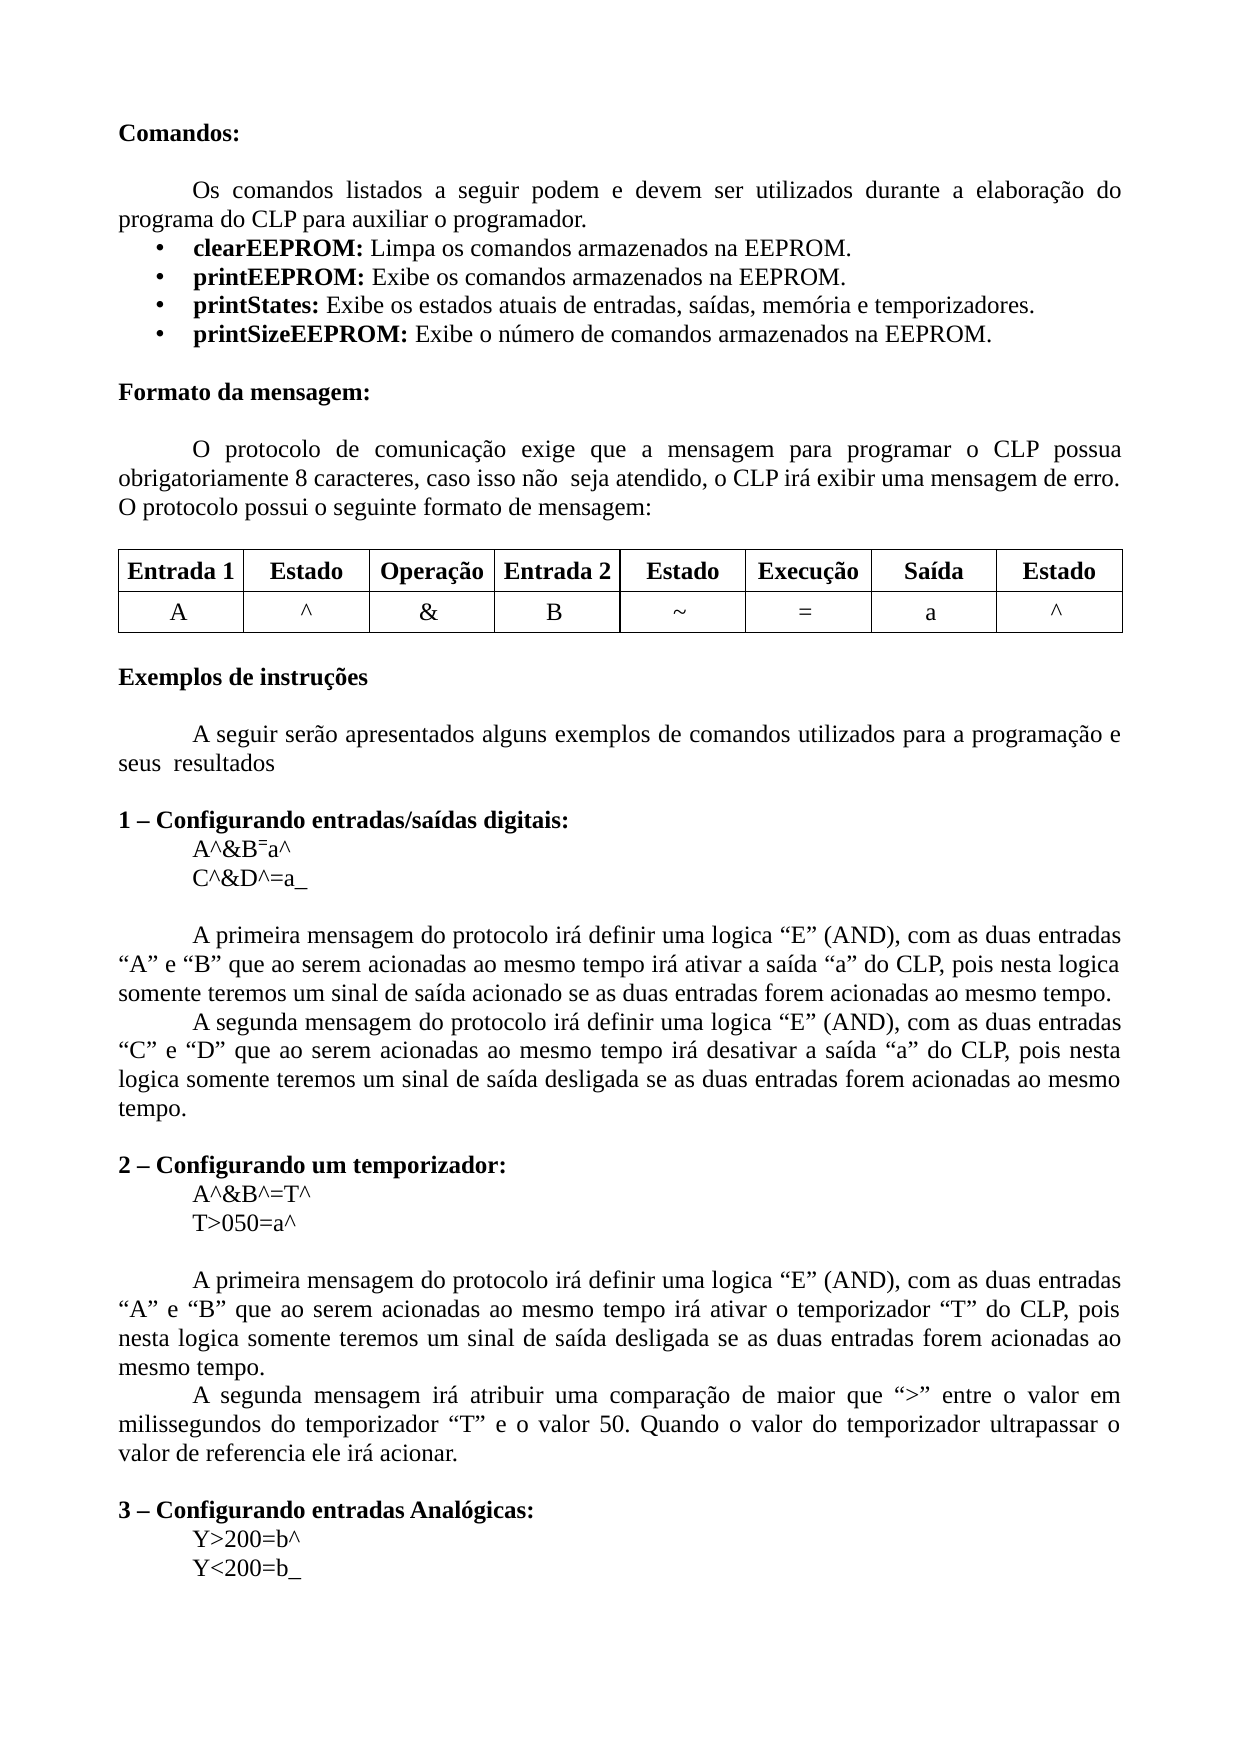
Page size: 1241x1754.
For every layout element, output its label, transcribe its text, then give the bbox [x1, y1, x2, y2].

table_header Execução [746, 550, 871, 591]
table_header Estado [997, 550, 1122, 591]
text 1 – Configurando entradas/saídas digitais: [118, 805, 1122, 834]
table_cell B [495, 592, 619, 632]
table_cell ~ [621, 592, 745, 632]
table_cell & [370, 592, 494, 632]
table_header Entrada 2 [495, 550, 619, 591]
table_cell = [746, 592, 871, 632]
list printEEPROM: Exibe os comandos armazenados na EEPROM. [156, 262, 1122, 291]
text T>050=a^ [118, 1208, 1122, 1237]
table_cell a [872, 592, 996, 632]
text Y<200=b_ [118, 1553, 1122, 1582]
table_header Saída [872, 550, 996, 591]
text A primeira mensagem do protocolo irá definir uma logica “E” (AND), com as duas entradas “A” e “B” que ao serem acionadas ao mesmo tempo irá ativar o temporizador “T” do CLP, pois nesta logica somente teremos um sinal de saída desligada se as duas entradas forem acionadas ao mesmo tempo. [118, 1265, 1122, 1380]
list clearEEPROM: Limpa os comandos armazenados na EEPROM. [156, 233, 1122, 262]
text O protocolo possui o seguinte formato de mensagem: [118, 492, 1122, 521]
text A primeira mensagem do protocolo irá definir uma logica “E” (AND), com as duas entradas “A” e “B” que ao serem acionadas ao mesmo tempo irá ativar a saída “a” do CLP, pois nesta logica somente teremos um sinal de saída acionado se as duas entradas forem acionadas ao mesmo tempo. [118, 920, 1122, 1007]
text 2 – Configurando um temporizador: [118, 1150, 1122, 1179]
text Y>200=b^ [118, 1524, 1122, 1553]
table_cell ^ [244, 592, 369, 632]
text Os comandos listados a seguir podem e devem ser utilizados durante a elaboração do programa do CLP para auxiliar o programador. [118, 176, 1122, 233]
list printStates: Exibe os estados atuais de entradas, saídas, memória e temporizadores. [156, 291, 1122, 319]
table_cell ^ [997, 592, 1122, 632]
list printSizeEEPROM: Exibe o número de comandos armazenados na EEPROM. [156, 319, 1122, 348]
text A^&B⁼a^ [118, 834, 1122, 863]
table_header Entrada 1 [119, 550, 243, 591]
text C^&D^=a_ [118, 863, 1122, 892]
text A^&B^=T^ [118, 1179, 1122, 1208]
text 3 – Configurando entradas Analógicas: [118, 1495, 1122, 1524]
text O protocolo de comunicação exige que a mensagem para programar o CLP possua obrigatoriamente 8 caracteres, caso isso não seja atendido, o CLP irá exibir uma mensagem de erro. [118, 434, 1122, 492]
text A seguir serão apresentados alguns exemplos de comandos utilizados para a programação e seus resultados [118, 719, 1122, 777]
table_header Operação [370, 550, 494, 591]
text Exemplos de instruções [118, 662, 1122, 690]
text A segunda mensagem irá atribuir uma comparação de maior que “>” entre o valor em milissegundos do temporizador “T” e o valor 50. Quando o valor do temporizador ultrapassar o valor de referencia ele irá acionar. [118, 1380, 1122, 1467]
table_header Estado [244, 550, 369, 591]
table_header Estado [621, 550, 745, 591]
text A segunda mensagem do protocolo irá definir uma logica “E” (AND), com as duas entradas “C” e “D” que ao serem acionadas ao mesmo tempo irá desativar a saída “a” do CLP, pois nesta logica somente teremos um sinal de saída desligada se as duas entradas forem acionadas ao mesmo tempo. [118, 1007, 1122, 1122]
text Comandos: [118, 118, 1122, 147]
text Formato da mensagem: [118, 377, 1122, 406]
table_cell A [119, 592, 243, 632]
